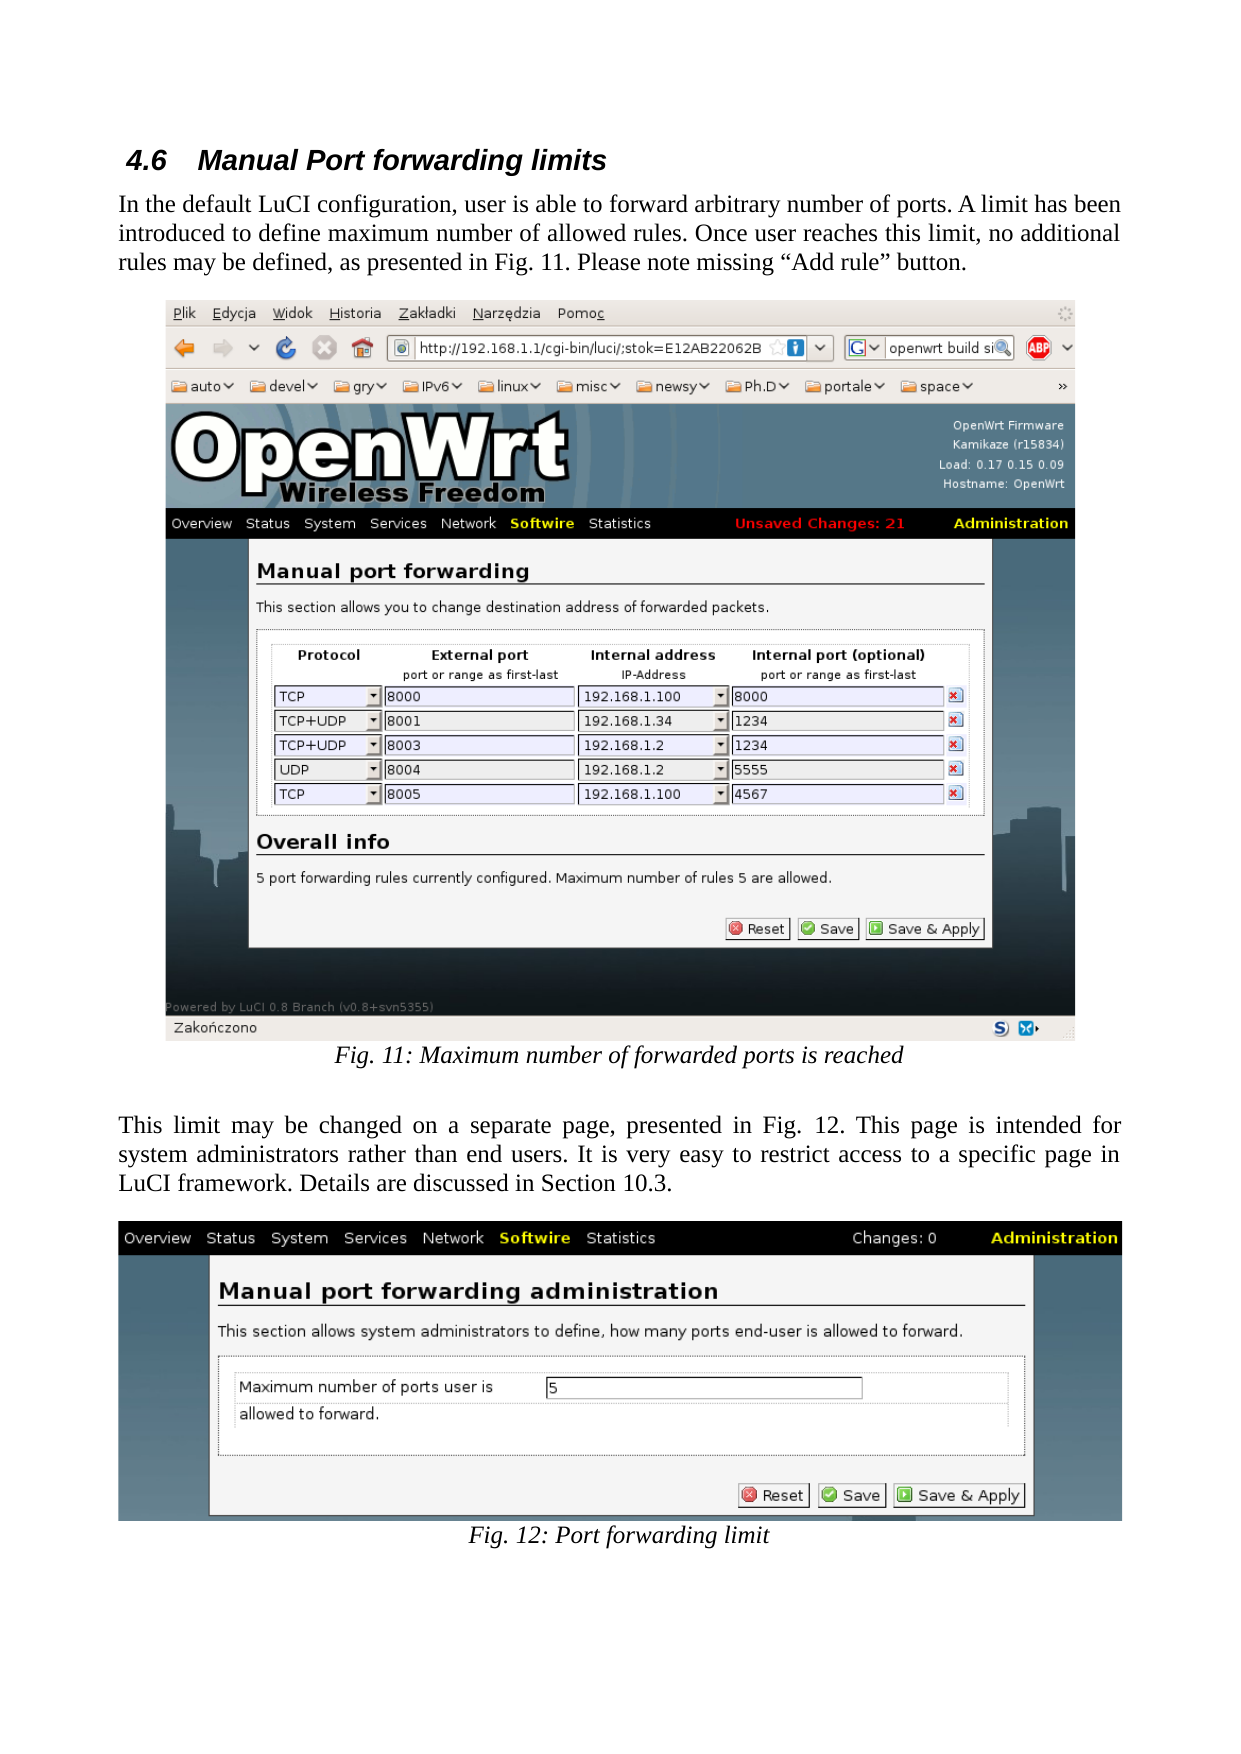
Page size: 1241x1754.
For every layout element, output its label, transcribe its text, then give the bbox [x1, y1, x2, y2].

picture [118, 1221, 1123, 1521]
text This limit may be changed on a separate page, presented in Fig. 12. This page is intended for system administrators rather than end users. It is very easy to restrict access to a specific page in LuCI framework. Details are discussed in Section 10.3. [118, 1110, 1122, 1197]
text In the default LuCI configuration, user is able to forward arbitrary number of ports. A limit has been introduced to define maximum number of allowed rules. Once user reaches this limit, no additional rules may be defined, as presented in Fig. 11. Please note missing “Add rule” button. [118, 189, 1122, 275]
text Fig. 12: Port forwarding limit [118, 1521, 1122, 1549]
picture [165, 300, 1075, 1041]
text Fig. 11: Maximum number of forwarded ports is reached [165, 1041, 1075, 1069]
subtitle Manual Port forwarding limits [118, 143, 1122, 177]
